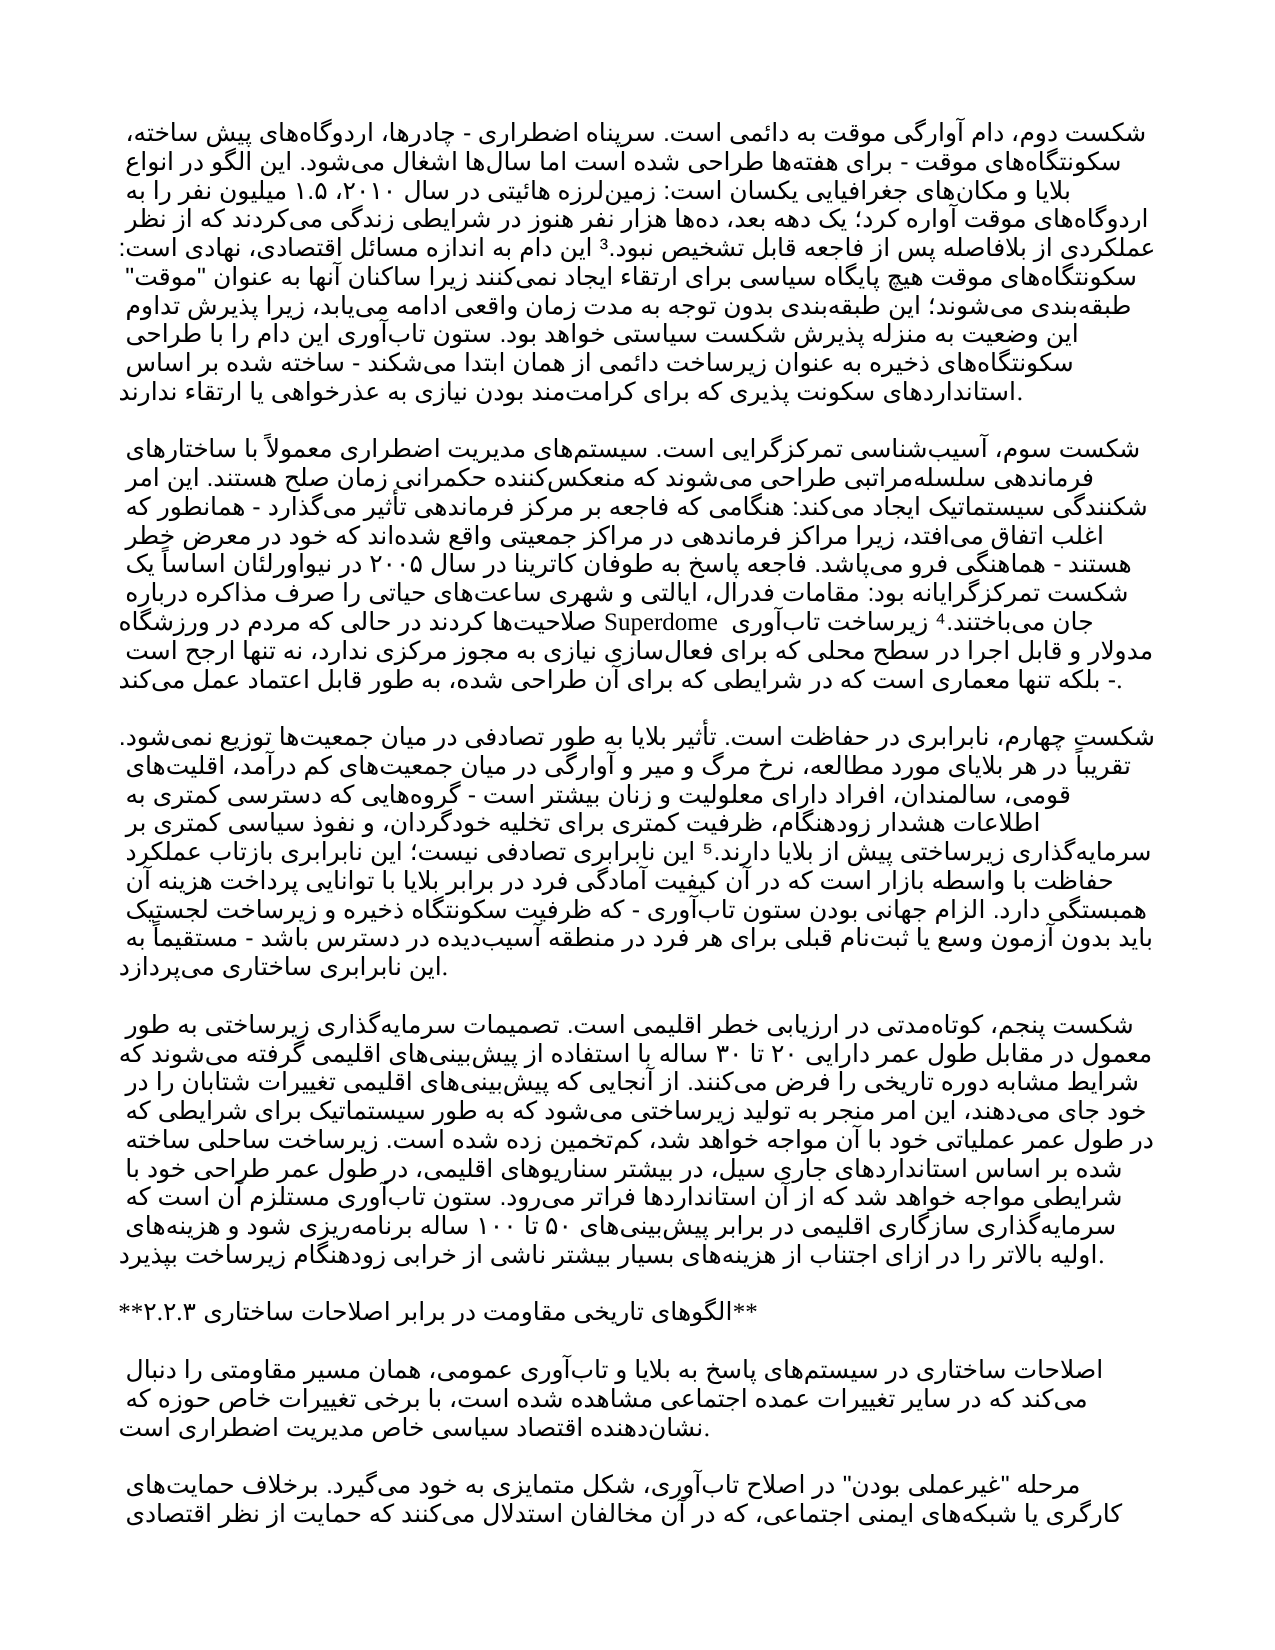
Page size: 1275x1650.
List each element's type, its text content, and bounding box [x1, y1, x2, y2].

text شکست سوم، آسیب‌شناسی تمرکزگرایی است. سیستم‌های مدیریت اضطراری معمولاً با ساختارهای فرماندهی سلسله‌مراتبی طراحی می‌شوند که منعکس‌کننده حکمرانی زمان صلح هستند. این امر شکنندگی سیستماتیک ایجاد می‌کند: هنگامی که فاجعه بر مرکز فرماندهی تأثیر می‌گذارد - همانطور که اغلب اتفاق می‌افتد، زیرا مراکز فرماندهی در مراکز جمعیتی واقع شده‌اند که خود در معرض خطر هستند - هماهنگی فرو می‌پاشد. فاجعه پاسخ به طوفان کاترینا در سال ۲۰۰۵ در نیواورلئان اساساً یک شکست تمرکزگرایانه بود: مقامات فدرال، ایالتی و شهری ساعت‌های حیاتی را صرف مذاکره درباره صلاحیت‌ها کردند در حالی که مردم در ورزشگاه Superdome جان می‌باختند.⁴ زیرساخت تاب‌آوری مدولار و قابل اجرا در سطح محلی که برای فعال‌سازی نیازی به مجوز مرکزی ندارد، نه تنها ارجح است - بلکه تنها معماری است که در شرایطی که برای آن طراحی شده، به طور قابل اعتماد عمل می‌کند. [118, 434, 1157, 693]
text شکست پنجم، کوتاه‌مدتی در ارزیابی خطر اقلیمی است. تصمیمات سرمایه‌گذاری زیرساختی به طور معمول در مقابل طول عمر دارایی ۲۰ تا ۳۰ ساله با استفاده از پیش‌بینی‌های اقلیمی گرفته می‌شوند که شرایط مشابه دوره تاریخی را فرض می‌کنند. از آنجایی که پیش‌بینی‌های اقلیمی تغییرات شتابان را در خود جای می‌دهند، این امر منجر به تولید زیرساختی می‌شود که به طور سیستماتیک برای شرایطی که در طول عمر عملیاتی خود با آن مواجه خواهد شد، کم‌تخمین زده شده است. زیرساخت ساحلی ساخته شده بر اساس استانداردهای جاری سیل، در بیشتر سناریوهای اقلیمی، در طول عمر طراحی خود با شرایطی مواجه خواهد شد که از آن استانداردها فراتر می‌رود. ستون تاب‌آوری مستلزم آن است که سرمایه‌گذاری سازگاری اقلیمی در برابر پیش‌بینی‌های ۵۰ تا ۱۰۰ ساله برنامه‌ریزی شود و هزینه‌های اولیه بالاتر را در ازای اجتناب از هزینه‌های بسیار بیشتر ناشی از خرابی زودهنگام زیرساخت بپذیرد. [118, 1010, 1157, 1269]
text شکست دوم، دام آوارگی موقت به دائمی است. سرپناه اضطراری - چادرها، اردوگاه‌های پیش ساخته، سکونتگاه‌های موقت - برای هفته‌ها طراحی شده است اما سال‌ها اشغال می‌شود. این الگو در انواع بلایا و مکان‌های جغرافیایی یکسان است: زمین‌لرزه هائیتی در سال ۲۰۱۰، ۱.۵ میلیون نفر را به اردوگاه‌های موقت آواره کرد؛ یک دهه بعد، ده‌ها هزار نفر هنوز در شرایطی زندگی می‌کردند که از نظر عملکردی از بلافاصله پس از فاجعه قابل تشخیص نبود.³ این دام به اندازه مسائل اقتصادی، نهادی است: سکونتگاه‌های موقت هیچ پایگاه سیاسی برای ارتقاء ایجاد نمی‌کنند زیرا ساکنان آنها به عنوان "موقت" طبقه‌بندی می‌شوند؛ این طبقه‌بندی بدون توجه به مدت زمان واقعی ادامه می‌یابد، زیرا پذیرش تداوم این وضعیت به منزله پذیرش شکست سیاستی خواهد بود. ستون تاب‌آوری این دام را با طراحی سکونتگاه‌های ذخیره به عنوان زیرساخت دائمی از همان ابتدا می‌شکند - ساخته شده بر اساس استانداردهای سکونت پذیری که برای کرامت‌مند بودن نیازی به عذرخواهی یا ارتقاء ندارند. [118, 118, 1157, 406]
text شکست چهارم، نابرابری در حفاظت است. تأثیر بلایا به طور تصادفی در میان جمعیت‌ها توزیع نمی‌شود. تقریباً در هر بلایای مورد مطالعه، نرخ مرگ و میر و آوارگی در میان جمعیت‌های کم درآمد، اقلیت‌های قومی، سالمندان، افراد دارای معلولیت و زنان بیشتر است - گروه‌هایی که دسترسی کمتری به اطلاعات هشدار زودهنگام، ظرفیت کمتری برای تخلیه خودگردان، و نفوذ سیاسی کمتری بر سرمایه‌گذاری زیرساختی پیش از بلایا دارند.⁵ این نابرابری تصادفی نیست؛ این نابرابری بازتاب عملکرد حفاظت با واسطه بازار است که در آن کیفیت آمادگی فرد در برابر بلایا با توانایی پرداخت هزینه آن همبستگی دارد. الزام جهانی بودن ستون تاب‌آوری - که ظرفیت سکونتگاه ذخیره و زیرساخت لجستیک باید بدون آزمون وسع یا ثبت‌نام قبلی برای هر فرد در منطقه آسیب‌دیده در دسترس باشد - مستقیماً به این نابرابری ساختاری می‌پردازد. [118, 722, 1157, 981]
text **۲.۲.۳ الگوهای تاریخی مقاومت در برابر اصلاحات ساختاری** [118, 1297, 1157, 1326]
text مرحله "غیرعملی بودن" در اصلاح تاب‌آوری، شکل متمایزی به خود می‌گیرد. برخلاف حمایت‌های کارگری یا شبکه‌های ایمنی اجتماعی، که در آن مخالفان استدلال می‌کنند که حمایت از نظر اقتصادی پایدار نیست، مخالفان اصلاح تاب‌آوری معمولاً استدلال می‌کنند که استاندارد پیشنهادی از نظر فیزیکی غیرممکن است - که هیچ سیستم هشداردهنده‌ای نمی‌تواند زمان آمادگی کافی برای رویدادهای بدون هشدار فراهم کند، که هیچ شبکه لجستیکی نمی‌تواند جمعیت‌های بزرگ را در بازه‌های زمانی پیشنهادی جابجا کند، که هیچ سیستم سکونتگاه ذخیره‌ای را نمی‌توان با هزینه‌های غیرقابل قبول در آمادگی واقعی نگهداری کرد. این استدلال‌ها از نظر فنی پیچیده و گاهی تا حدی معتبر هستند؛ اما به طور سیستماتیک برای جلوگیری از اصلاحات، بدون توجه به صحت آن‌ها در موارد خاص، به کار گرفته می‌شوند. پاسخ مناسب، پاسخ تجربی است: استانداردهای عملکرد پیشنهادی در ستون تاب‌آوری از دستاوردهای مستند سیستم‌های موجود در زمینه‌های خاص، نه از آرمان‌های نظری، استخراج شده‌اند. [118, 1470, 1157, 1528]
text اصلاحات ساختاری در سیستم‌های پاسخ به بلایا و تاب‌آوری عمومی، همان مسیر مقاومتی را دنبال می‌کند که در سایر تغییرات عمده اجتماعی مشاهده شده است، با برخی تغییرات خاص حوزه که نشان‌دهنده اقتصاد سیاسی خاص مدیریت اضطراری است. [118, 1355, 1157, 1441]
